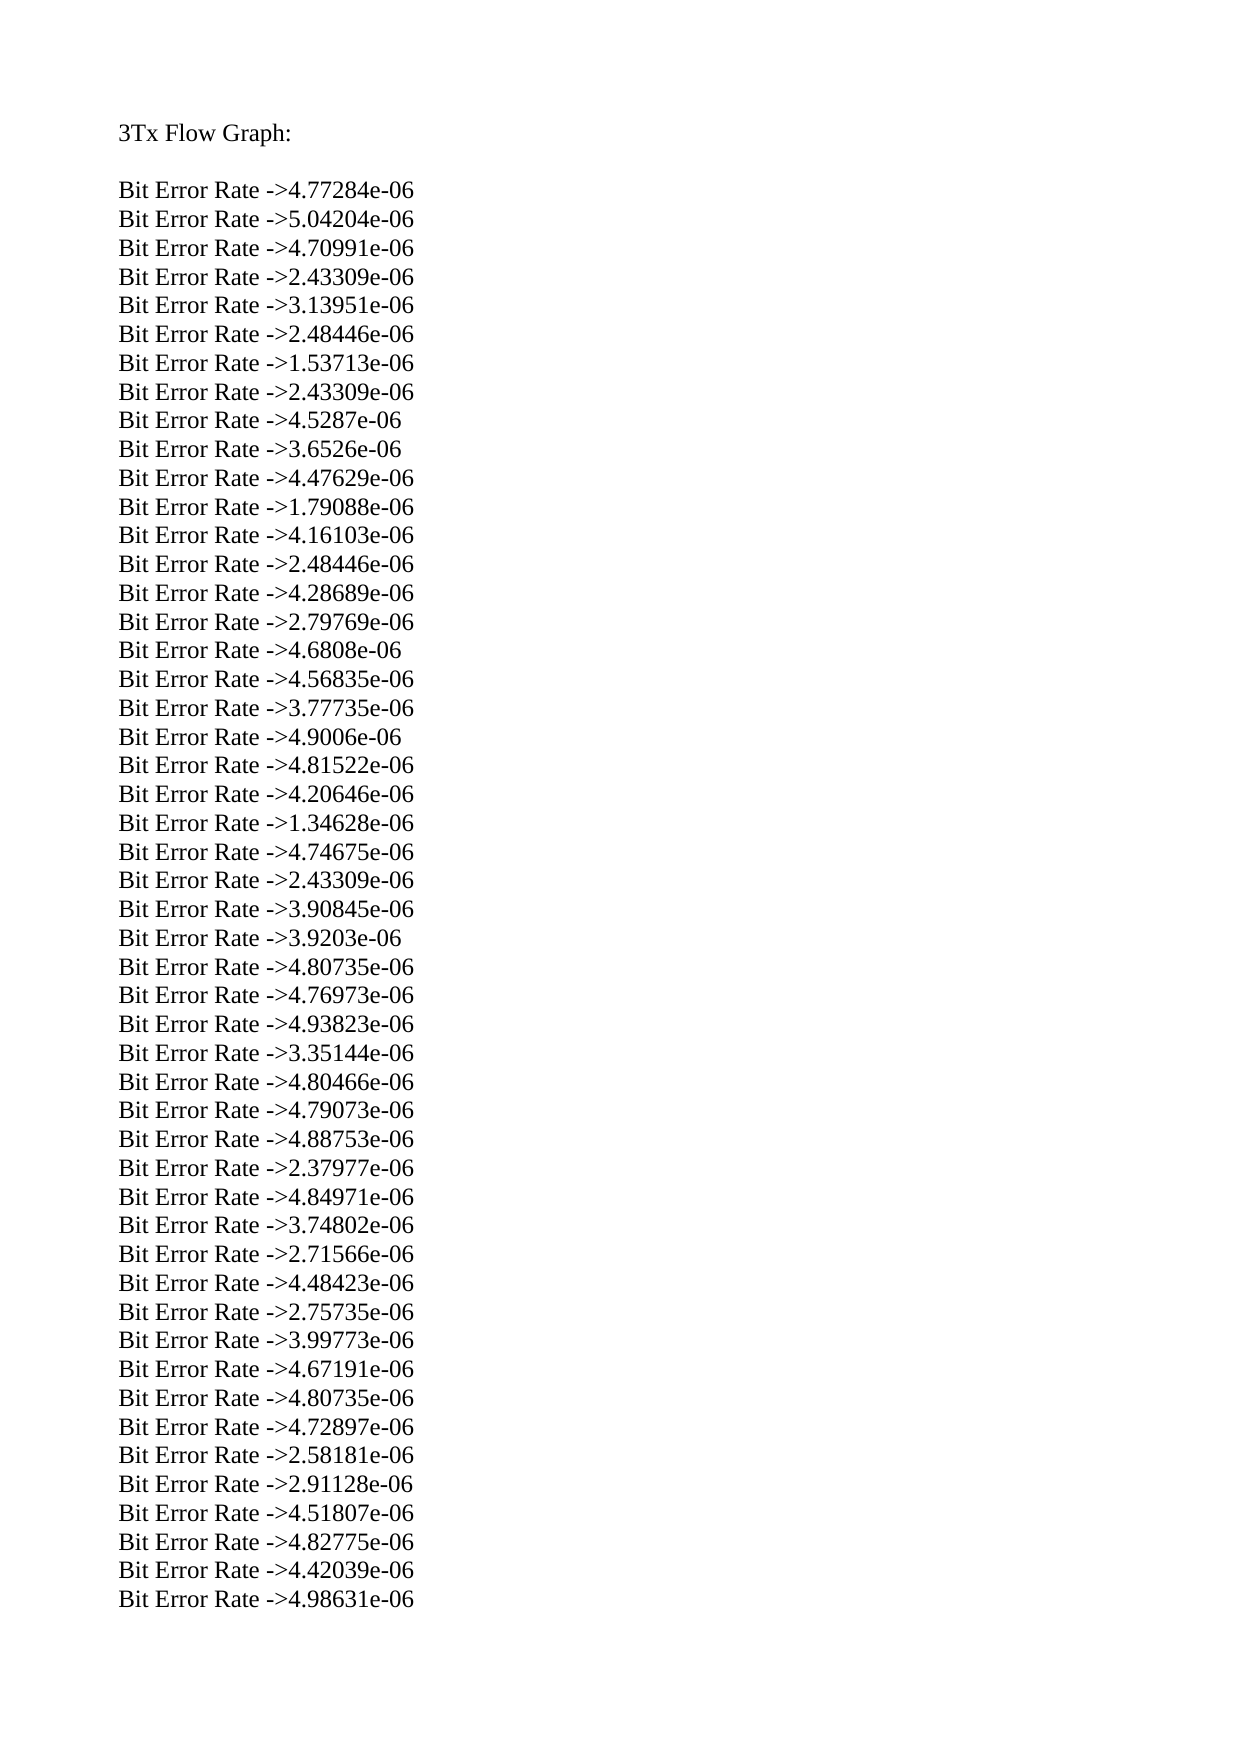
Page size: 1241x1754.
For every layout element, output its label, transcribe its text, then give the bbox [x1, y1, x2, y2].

text Bit Error Rate ->3.6526e-06 [118, 434, 1122, 463]
text Bit Error Rate ->3.99773e-06 [118, 1326, 1122, 1354]
text Bit Error Rate ->2.79769e-06 [118, 607, 1122, 636]
text Bit Error Rate ->2.48446e-06 [118, 549, 1122, 578]
text Bit Error Rate ->3.9203e-06 [118, 923, 1122, 952]
text Bit Error Rate ->4.70991e-06 [118, 233, 1122, 262]
text Bit Error Rate ->4.28689e-06 [118, 578, 1122, 607]
text Bit Error Rate ->4.5287e-06 [118, 406, 1122, 434]
text Bit Error Rate ->2.43309e-06 [118, 262, 1122, 291]
text Bit Error Rate ->2.71566e-06 [118, 1239, 1122, 1268]
text Bit Error Rate ->4.67191e-06 [118, 1354, 1122, 1383]
text Bit Error Rate ->3.90845e-06 [118, 894, 1122, 923]
text Bit Error Rate ->1.34628e-06 [118, 808, 1122, 837]
text Bit Error Rate ->2.48446e-06 [118, 319, 1122, 348]
text Bit Error Rate ->2.91128e-06 [118, 1469, 1122, 1498]
text Bit Error Rate ->3.13951e-06 [118, 291, 1122, 319]
text Bit Error Rate ->4.16103e-06 [118, 521, 1122, 549]
text 3Tx Flow Graph: [118, 118, 1122, 147]
text Bit Error Rate ->1.79088e-06 [118, 492, 1122, 521]
text Bit Error Rate ->4.42039e-06 [118, 1556, 1122, 1584]
text Bit Error Rate ->5.04204e-06 [118, 204, 1122, 233]
text Bit Error Rate ->4.80466e-06 [118, 1067, 1122, 1096]
text Bit Error Rate ->4.20646e-06 [118, 779, 1122, 808]
text Bit Error Rate ->2.58181e-06 [118, 1441, 1122, 1469]
text Bit Error Rate ->4.80735e-06 [118, 1383, 1122, 1412]
text Bit Error Rate ->4.79073e-06 [118, 1096, 1122, 1124]
text Bit Error Rate ->2.37977e-06 [118, 1153, 1122, 1182]
text Bit Error Rate ->2.43309e-06 [118, 866, 1122, 894]
text Bit Error Rate ->4.56835e-06 [118, 664, 1122, 693]
text Bit Error Rate ->2.75735e-06 [118, 1297, 1122, 1326]
text Bit Error Rate ->4.88753e-06 [118, 1124, 1122, 1153]
text Bit Error Rate ->4.82775e-06 [118, 1527, 1122, 1556]
text Bit Error Rate ->1.53713e-06 [118, 348, 1122, 377]
text Bit Error Rate ->4.98631e-06 [118, 1584, 1122, 1613]
text Bit Error Rate ->4.93823e-06 [118, 1009, 1122, 1038]
text Bit Error Rate ->4.47629e-06 [118, 463, 1122, 492]
text Bit Error Rate ->4.72897e-06 [118, 1412, 1122, 1441]
text Bit Error Rate ->3.35144e-06 [118, 1038, 1122, 1067]
text Bit Error Rate ->4.48423e-06 [118, 1268, 1122, 1297]
text Bit Error Rate ->4.76973e-06 [118, 981, 1122, 1009]
text Bit Error Rate ->4.81522e-06 [118, 751, 1122, 779]
text Bit Error Rate ->4.80735e-06 [118, 952, 1122, 981]
text Bit Error Rate ->3.77735e-06 [118, 693, 1122, 722]
text Bit Error Rate ->4.6808e-06 [118, 636, 1122, 664]
text Bit Error Rate ->4.77284e-06 [118, 176, 1122, 204]
text Bit Error Rate ->3.74802e-06 [118, 1211, 1122, 1239]
text Bit Error Rate ->4.84971e-06 [118, 1182, 1122, 1211]
text Bit Error Rate ->4.74675e-06 [118, 837, 1122, 866]
text Bit Error Rate ->4.9006e-06 [118, 722, 1122, 751]
text Bit Error Rate ->4.51807e-06 [118, 1498, 1122, 1527]
text Bit Error Rate ->2.43309e-06 [118, 377, 1122, 406]
